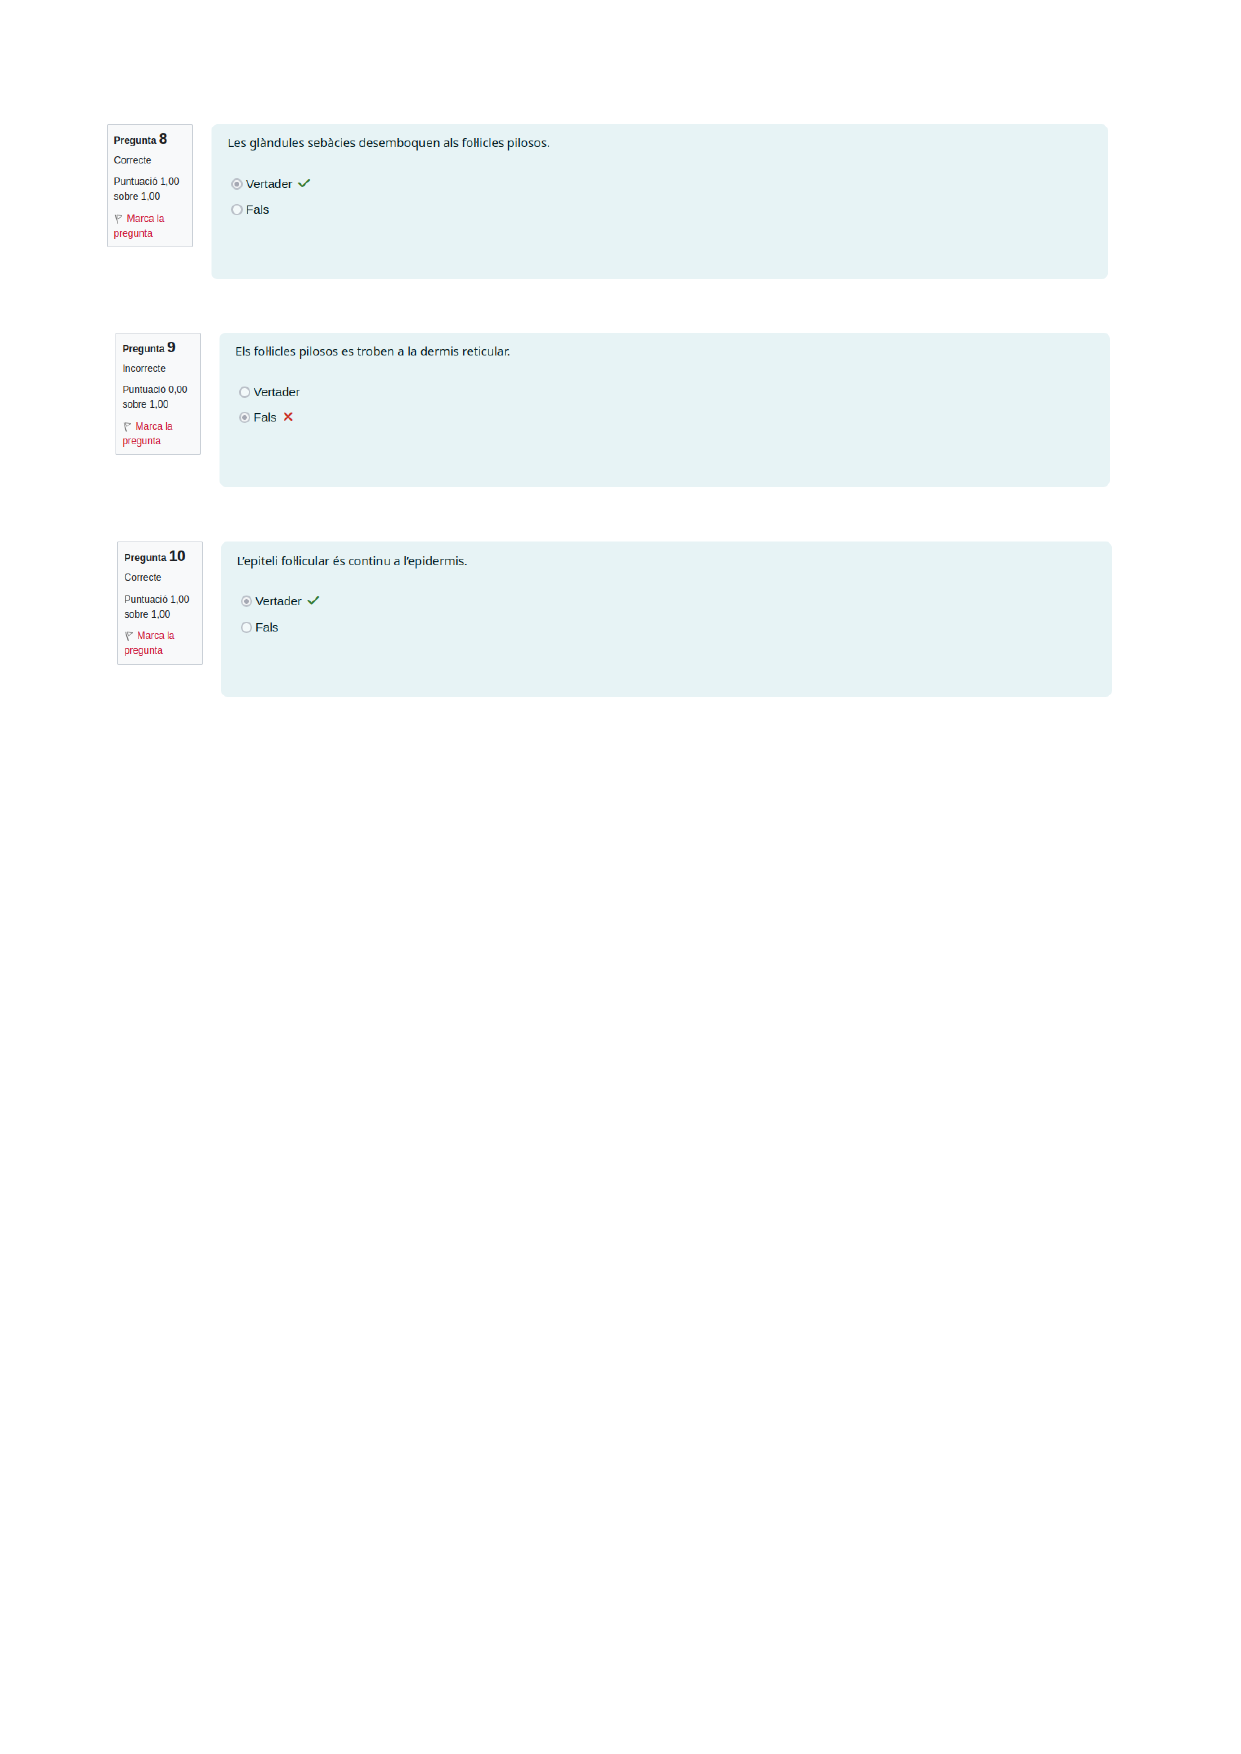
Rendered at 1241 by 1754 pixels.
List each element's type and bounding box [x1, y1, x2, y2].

picture [107, 325, 1112, 496]
picture [108, 538, 1113, 704]
picture [104, 118, 1108, 288]
